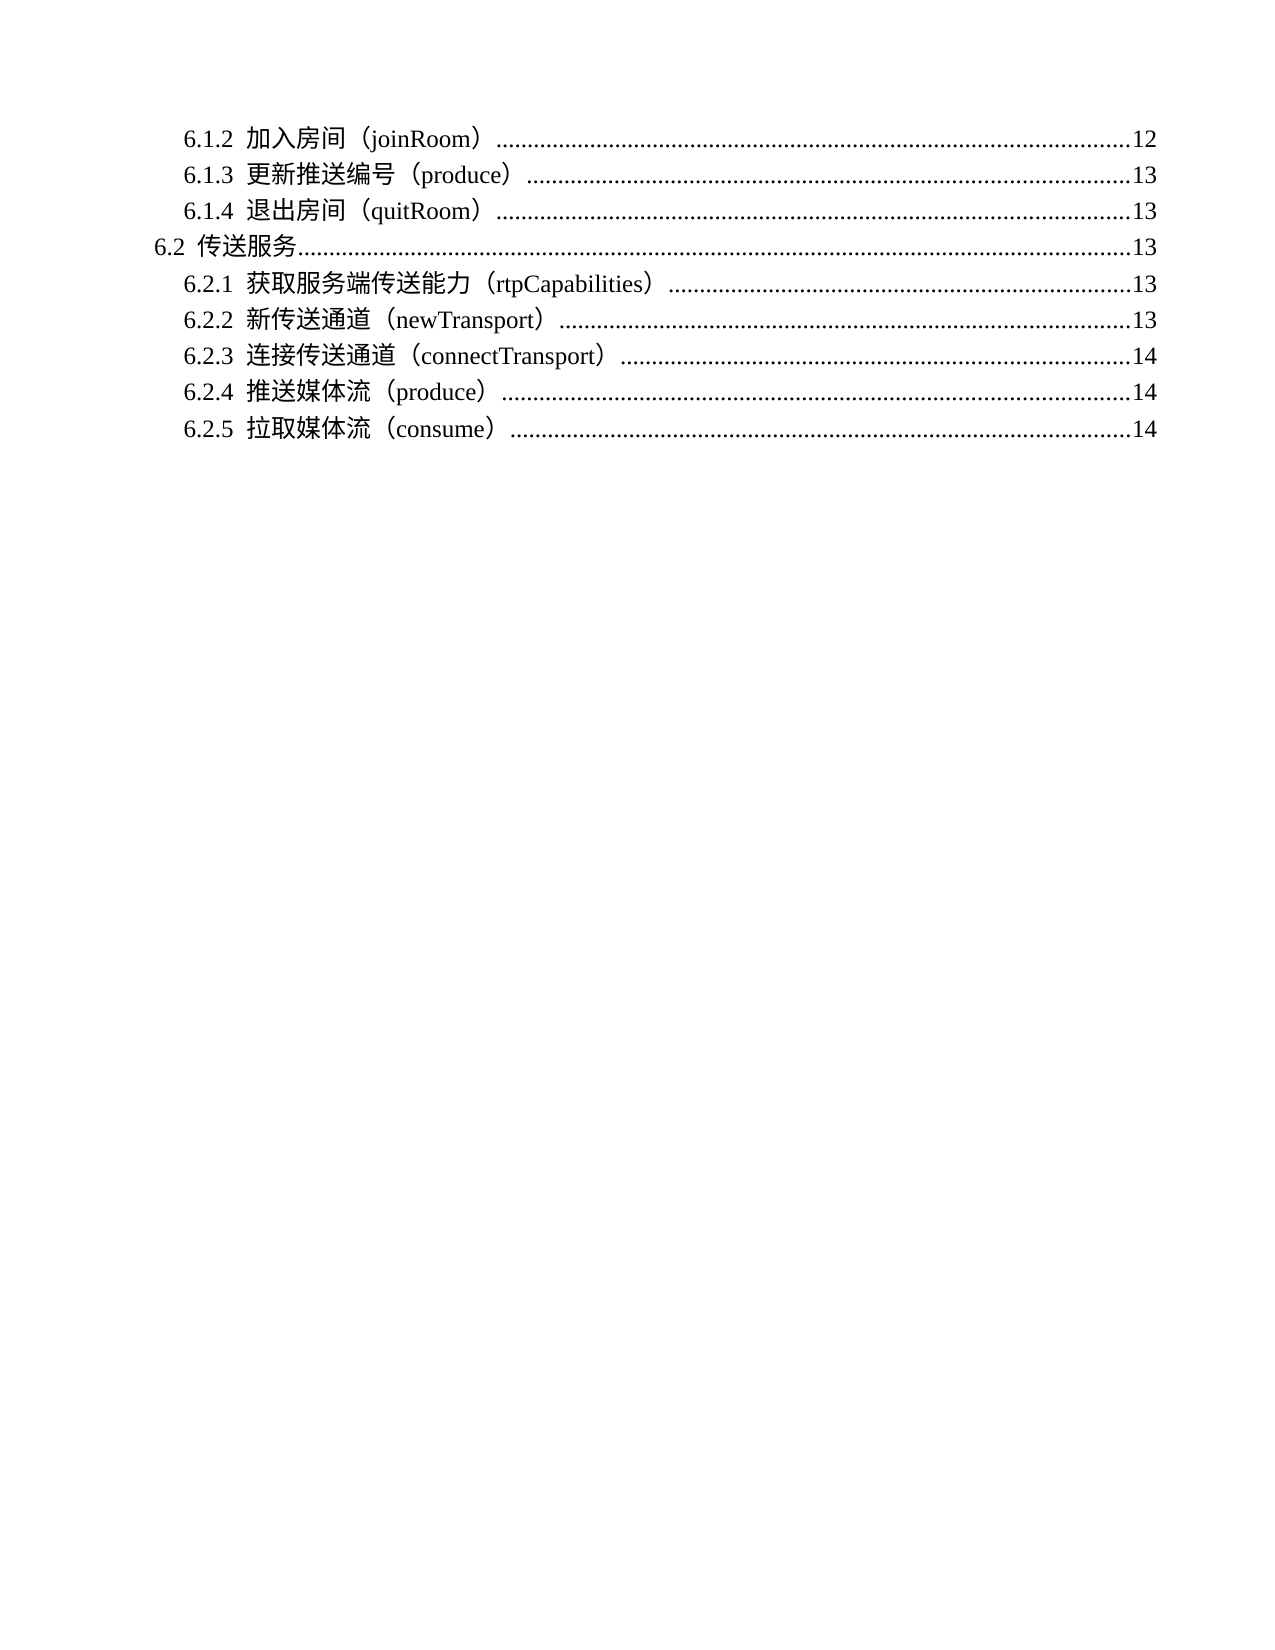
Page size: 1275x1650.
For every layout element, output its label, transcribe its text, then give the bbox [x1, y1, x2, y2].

text 6.1.2 加入房间（joinRoom） 12 [177, 118, 1157, 154]
text 6.2.4 推送媒体流（produce） 14 [177, 372, 1157, 408]
text 6.2.1 获取服务端传送能力（rtpCapabilities） 13 [177, 263, 1157, 299]
text 6.1.3 更新推送编号（produce） 13 [177, 154, 1157, 191]
text 6.1.4 退出房间（quitRoom） 13 [177, 191, 1157, 227]
text 6.2 传送服务 13 [148, 227, 1157, 263]
text 6.2.2 新传送通道（newTransport） 13 [177, 299, 1157, 336]
text 6.2.5 拉取媒体流（consume） 14 [177, 408, 1157, 444]
text 6.2.3 连接传送通道（connectTransport） 14 [177, 336, 1157, 372]
